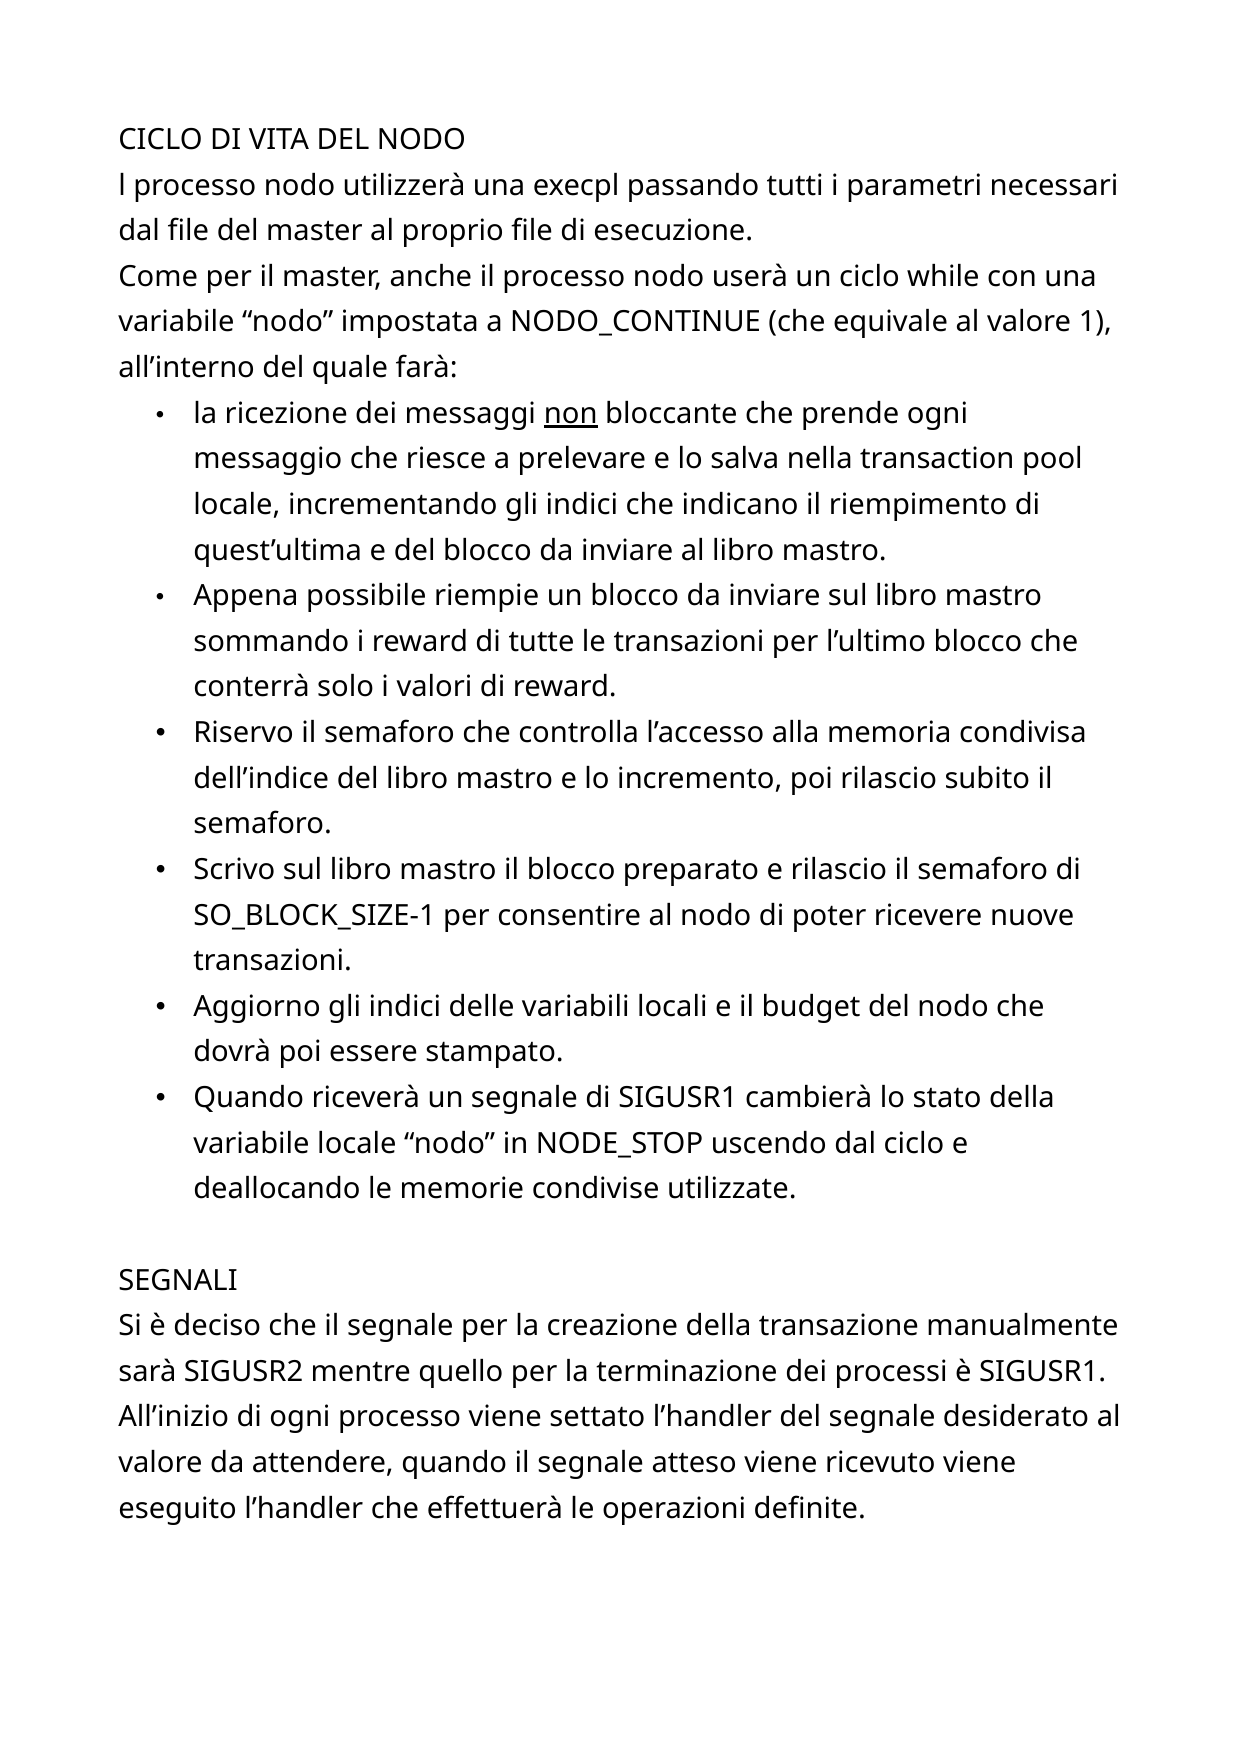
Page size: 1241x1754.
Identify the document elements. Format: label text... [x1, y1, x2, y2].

list Scrivo sul libro mastro il blocco preparato e rilascio il semaforo di SO_BLOCK_SIZE-1 per consentire al nodo di poter ricevere nuove transazioni. [156, 848, 1122, 979]
list Quando riceverà un segnale di SIGUSR1 cambierà lo stato della variabile locale “nodo” in NODE_STOP uscendo dal ciclo e deallocando le memorie condivise utilizzate. [156, 1076, 1122, 1207]
list Appena possibile riempie un blocco da inviare sul libro mastro sommando i reward di tutte le transazioni per l’ultimo blocco che conterrà solo i valori di reward. [156, 574, 1122, 705]
list Aggiorno gli indici delle variabili locali e il budget del nodo che dovrà poi essere stampato. [156, 985, 1122, 1070]
list Riservo il semaforo che controlla l’accesso alla memoria condivisa dell’indice del libro mastro e lo incremento, poi rilascio subito il semaforo. [156, 711, 1122, 842]
text l processo nodo utilizzerà una execpl passando tutti i parametri necessari dal file del master al proprio file di esecuzione. [118, 164, 1122, 249]
text Si è deciso che il segnale per la creazione della transazione manualmente sarà SIGUSR2 mentre quello per la terminazione dei processi è SIGUSR1. [118, 1304, 1122, 1390]
text All’inizio di ogni processo viene settato l’handler del segnale desiderato al valore da attendere, quando il segnale atteso viene ricevuto viene eseguito l’handler che effettuerà le operazioni definite. [118, 1396, 1122, 1527]
text SEGNALI [118, 1259, 1122, 1298]
text CICLO DI VITA DEL NODO [118, 118, 1122, 158]
list la ricezione dei messaggi non bloccante che prende ogni messaggio che riesce a prelevare e lo salva nella transaction pool locale, incrementando gli indici che indicano il riempimento di quest’ultima e del blocco da inviare al libro mastro. [156, 392, 1122, 568]
text Come per il master, anche il processo nodo userà un ciclo while con una variabile “nodo” impostata a NODO_CONTINUE (che equivale al valore 1), all’interno del quale farà: [118, 255, 1122, 386]
